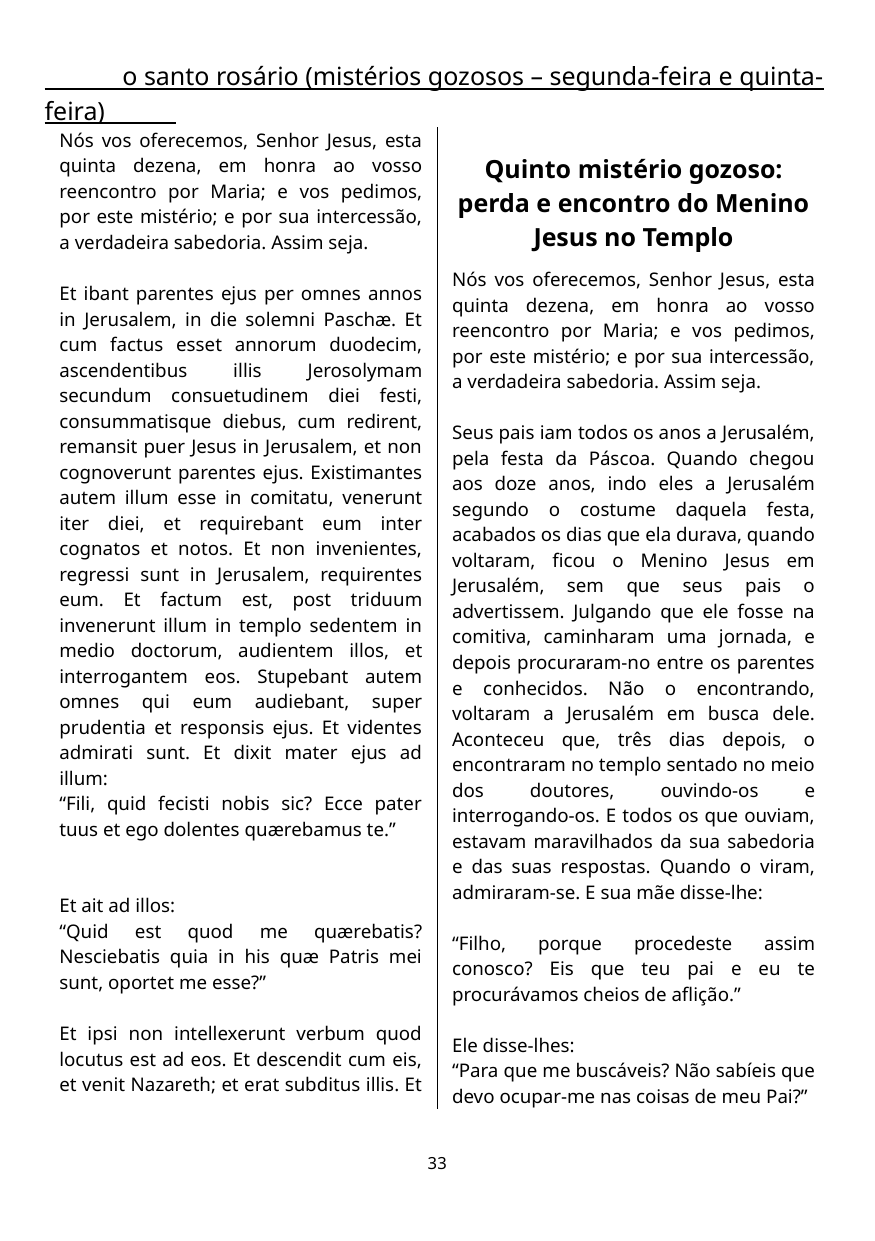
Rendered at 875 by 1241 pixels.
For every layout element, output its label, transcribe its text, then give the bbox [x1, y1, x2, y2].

table_header Quinto mistério gozoso: perda e encontro do Menino Jesus no Templo Nós vos oferecemos, Senhor Jesus, esta quinta dezena, em honra ao vosso reencontro por Maria; e vos pedimos, por este mistério; e por sua intercessão, a verdadeira sabedoria. Assim seja. Seus pais iam todos os anos a Jerusalém, pela festa da Páscoa. Quando chegou aos doze anos, indo eles a Jerusalém segundo o costume daquela festa, acabados os dias que ela durava, quando voltaram, ficou o Menino Jesus em Jerusalém, sem que seus pais o advertissem. Julgando que ele fosse na comitiva, caminharam uma jornada, e depois procuraram-no entre os parentes e conhecidos. Não o encontrando, voltaram a Jerusalém em busca dele. Aconteceu que, três dias depois, o encontraram no templo sentado no meio dos doutores, ouvindo-os e interrogando-os. E todos os que ouviam, estavam maravilhados da sua sabedoria e das suas respostas. Quando o viram, admiraram-se. E sua mãe disse-lhe: “Filho, porque procedeste assim conosco? Eis que teu pai e eu te procurávamos cheios de aflição.” Ele disse-lhes: “Para que me buscáveis? Não sabíeis que devo ocupar-me nas coisas de meu Pai?” [438, 127, 830, 1109]
table_header Nós vos oferecemos, Senhor Jesus, esta quinta dezena, em honra ao vosso reencontro por Maria; e vos pedimos, por este mistério; e por sua intercessão, a verdadeira sabedoria. Assim seja. Et ibant parentes ejus per omnes annos in Jerusalem, in die solemni Paschæ. Et cum factus esset annorum duodecim, ascendentibus illis Jerosolymam secundum consuetudinem diei festi, consummatisque diebus, cum redirent, remansit puer Jesus in Jerusalem, et non cognoverunt parentes ejus. Existimantes autem illum esse in comitatu, venerunt iter diei, et requirebant eum inter cognatos et notos. Et non invenientes, regressi sunt in Jerusalem, requirentes eum. Et factum est, post triduum invenerunt illum in templo sedentem in medio doctorum, audientem illos, et interrogantem eos. Stupebant autem omnes qui eum audiebant, super prudentia et responsis ejus. Et videntes admirati sunt. Et dixit mater ejus ad illum: “Fili, quid fecisti nobis sic? Ecce pater tuus et ego dolentes quærebamus te.” Et ait ad illos: “Quid est quod me quærebatis? Nesciebatis quia in his quæ Patris mei sunt, oportet me esse?” Et ipsi non intellexerunt verbum quod locutus est ad eos. Et descendit cum eis, et venit Nazareth; et erat subditus illis. Et [44, 127, 437, 1109]
